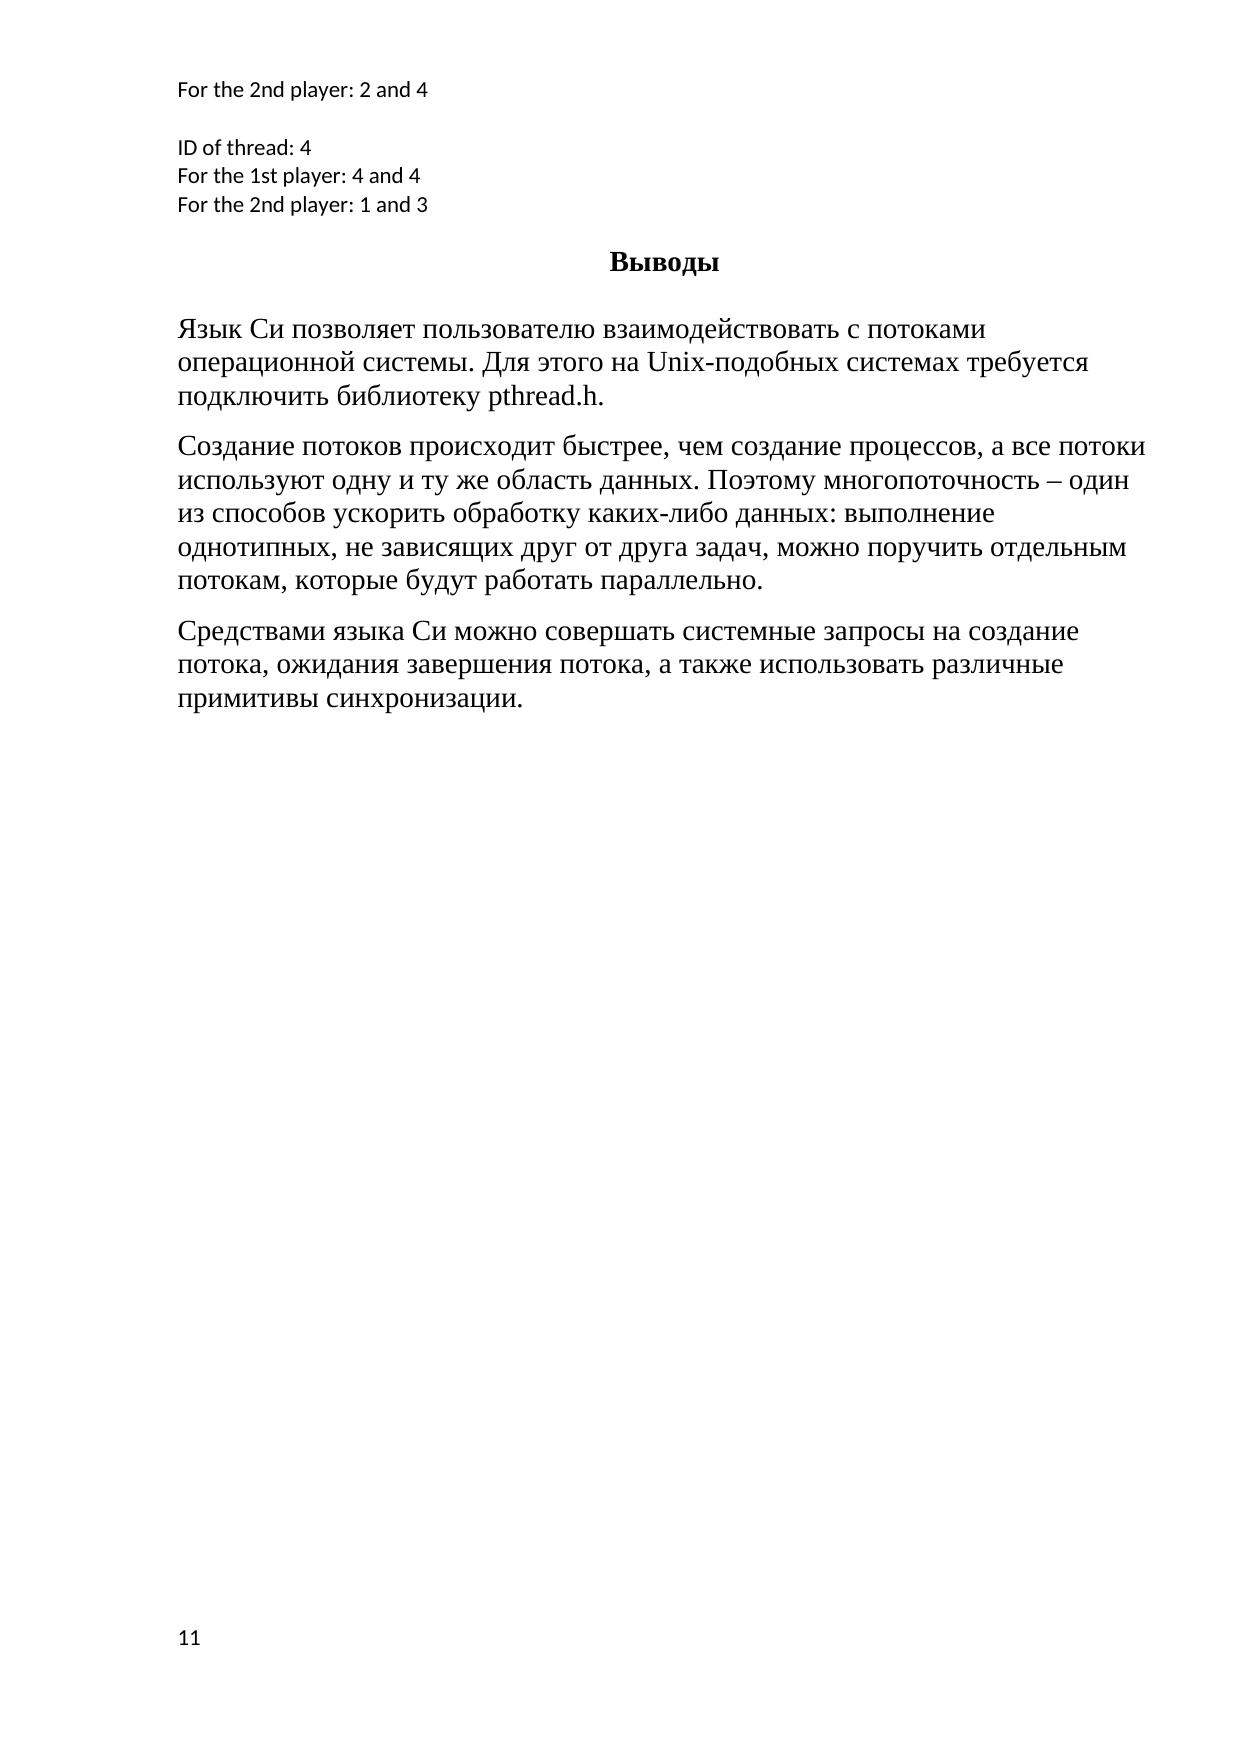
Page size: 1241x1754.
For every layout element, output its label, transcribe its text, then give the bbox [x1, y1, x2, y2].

text For the 2nd player: 1 and 3 [177, 190, 1152, 218]
text Язык Си позволяет пользователю взаимодействовать с потоками операционной системы. Для этого на Unix-подобных системах требуется подключить библиотеку pthread.h. [177, 311, 1152, 412]
text Выводы [177, 244, 1152, 277]
text For the 1st player: 4 and 4 [177, 162, 1152, 189]
text ID of thread: 4 [177, 133, 1152, 161]
text For the 2nd player: 2 and 4 [177, 75, 1152, 103]
text Средствами языка Си можно совершать системные запросы на создание потока, ожидания завершения потока, а также использовать различные примитивы синхронизации. [177, 613, 1152, 713]
text Создание потоков происходит быстрее, чем создание процессов, а все потоки используют одну и ту же область данных. Поэтому многопоточность – один из способов ускорить обработку каких-либо данных: выполнение однотипных, не зависящих друг от друга задач, можно поручить отдельным потокам, которые будут работать параллельно. [177, 428, 1152, 596]
